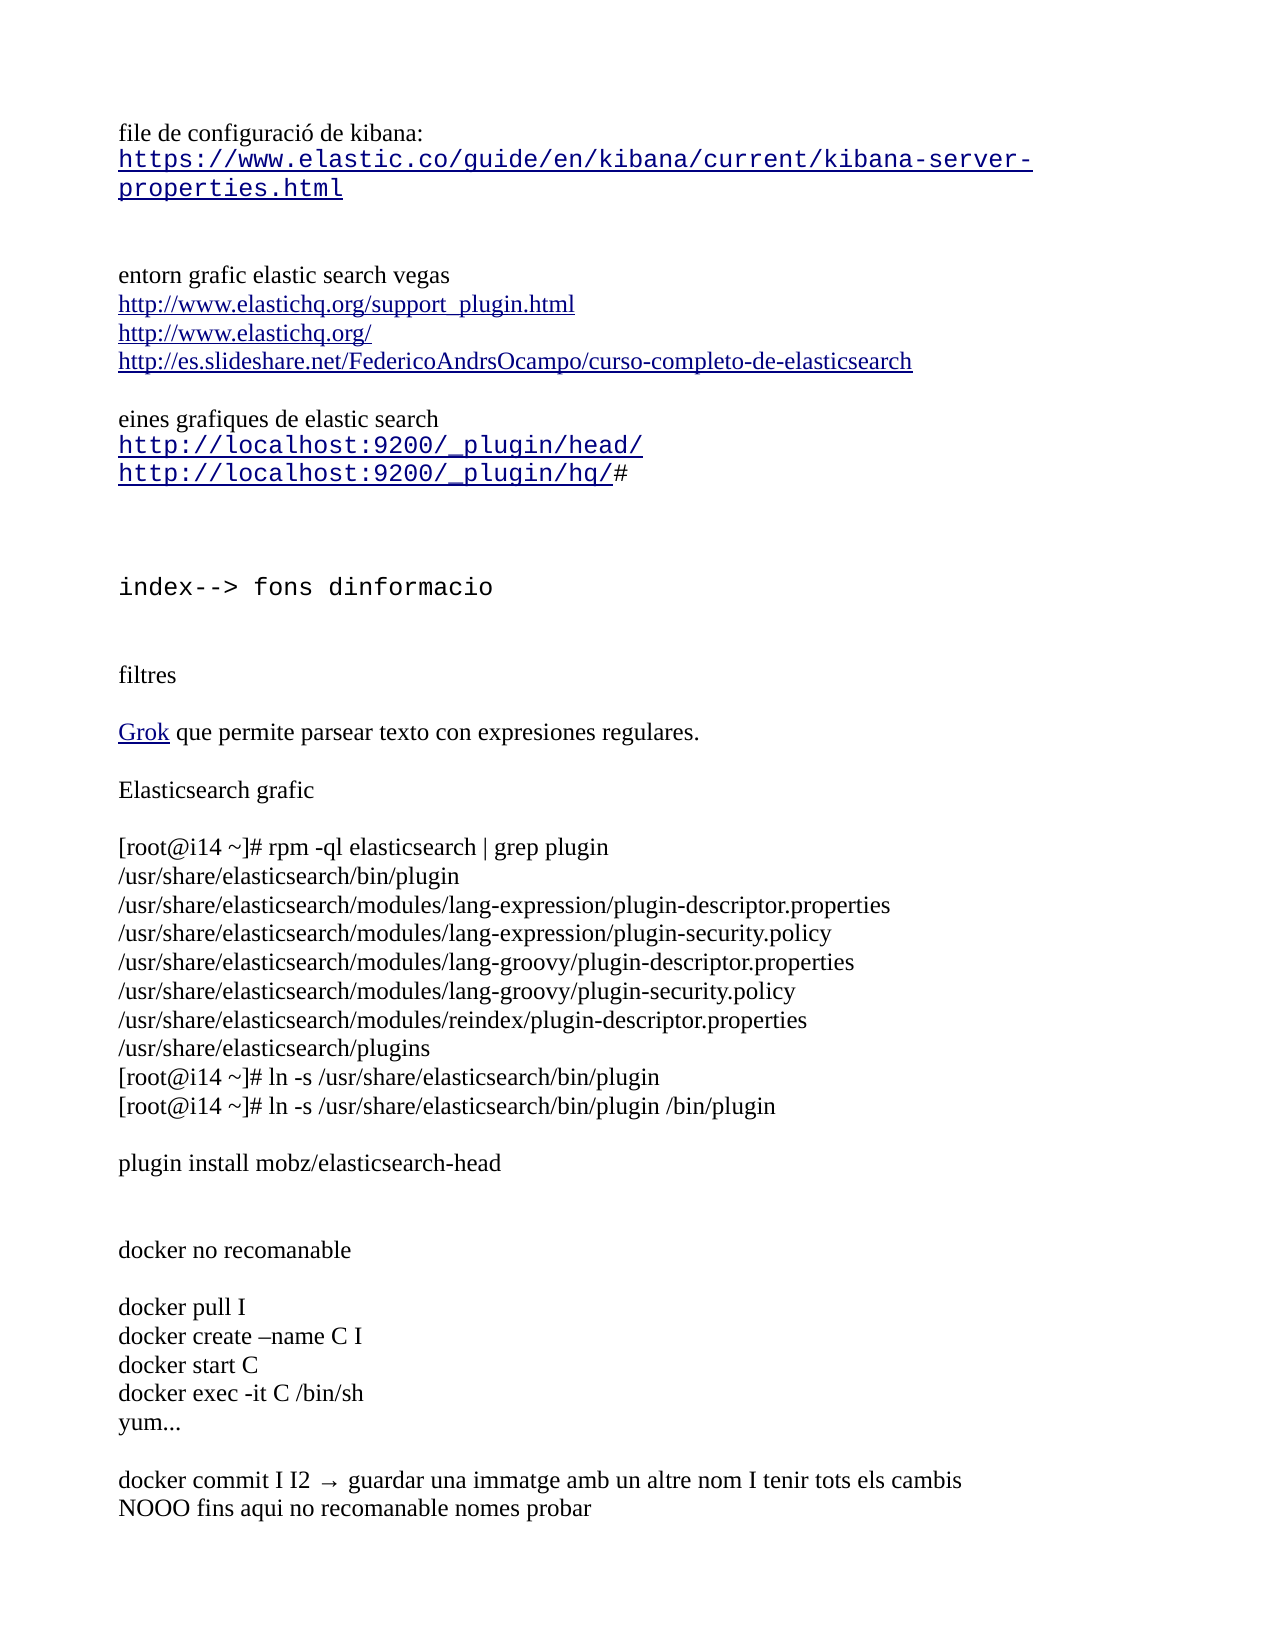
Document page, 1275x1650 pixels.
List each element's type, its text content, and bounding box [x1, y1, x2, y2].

text filtres [118, 660, 1157, 688]
text /usr/share/elasticsearch/plugins [118, 1033, 1157, 1062]
text http://localhost:9200/_plugin/hq/# [118, 461, 1157, 489]
text file de configuració de kibana: [118, 118, 1157, 147]
text /usr/share/elasticsearch/modules/lang-expression/plugin-security.policy [118, 918, 1157, 947]
text [root@i14 ~]# ln -s /usr/share/elasticsearch/bin/plugin /bin/plugin [118, 1091, 1157, 1120]
text docker commit I I2 → guardar una immatge amb un altre nom I tenir tots els cambis [118, 1465, 1157, 1493]
text http://es.slideshare.net/FedericoAndrsOcampo/curso-completo-de-elasticsearch [118, 346, 1157, 375]
text [root@i14 ~]# ln -s /usr/share/elasticsearch/bin/plugin [118, 1062, 1157, 1091]
text docker start C [118, 1350, 1157, 1378]
text Elasticsearch grafic [118, 775, 1157, 803]
text docker no recomanable [118, 1235, 1157, 1263]
text index--> fons dinformacio [118, 575, 1157, 603]
text NOOO fins aqui no recomanable nomes probar [118, 1493, 1157, 1522]
text https://www.elastic.co/guide/en/kibana/current/kibana-server-properties.html [118, 147, 1157, 203]
text yum... [118, 1407, 1157, 1436]
text /usr/share/elasticsearch/modules/reindex/plugin-descriptor.properties [118, 1005, 1157, 1033]
text http://www.elastichq.org/ [118, 318, 1157, 346]
text http://www.elastichq.org/support_plugin.html [118, 289, 1157, 318]
text eines grafiques de elastic search [118, 404, 1157, 433]
text /usr/share/elasticsearch/modules/lang-groovy/plugin-security.policy [118, 976, 1157, 1005]
text docker exec -it C /bin/sh [118, 1378, 1157, 1407]
text [root@i14 ~]# rpm -ql elasticsearch | grep plugin [118, 832, 1157, 861]
text /usr/share/elasticsearch/bin/plugin [118, 861, 1157, 890]
text http://localhost:9200/_plugin/head/ [118, 433, 1157, 461]
text plugin install mobz/elasticsearch-head [118, 1148, 1157, 1177]
text /usr/share/elasticsearch/modules/lang-groovy/plugin-descriptor.properties [118, 947, 1157, 976]
text entorn grafic elastic search vegas [118, 260, 1157, 289]
text docker pull I [118, 1292, 1157, 1321]
text Grok que permite parsear texto con expresiones regulares. [118, 717, 1157, 746]
text /usr/share/elasticsearch/modules/lang-expression/plugin-descriptor.properties [118, 890, 1157, 918]
text docker create –name C I [118, 1321, 1157, 1350]
